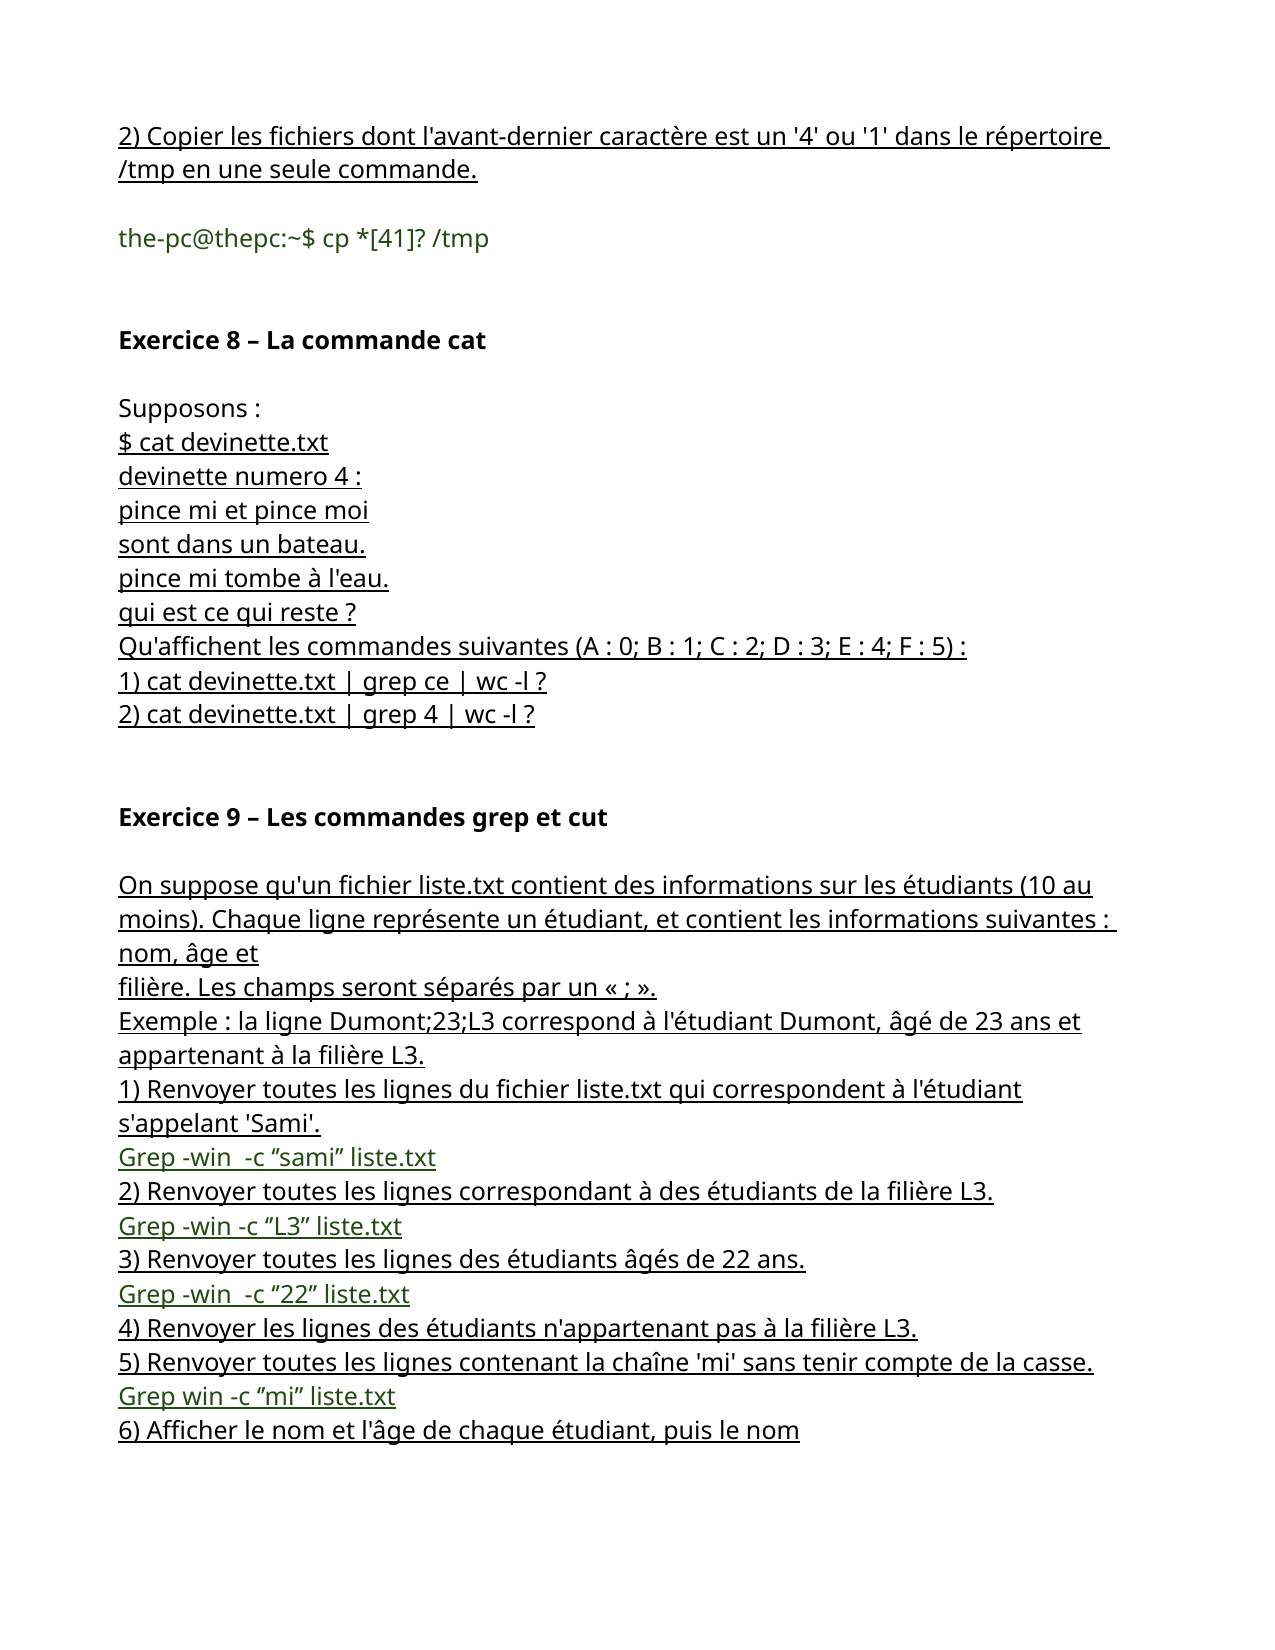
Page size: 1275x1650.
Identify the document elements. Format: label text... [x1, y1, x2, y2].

text Grep -win -c ‘’L3’’ liste.txt [118, 1208, 1157, 1242]
text Exercice 8 – La commande cat [118, 322, 1157, 357]
text Supposons : [118, 391, 1157, 425]
text On suppose qu'un fichier liste.txt contient des informations sur les étudiants (10 au [118, 867, 1157, 902]
text qui est ce qui reste ? [118, 595, 1157, 629]
text 3) Renvoyer toutes les lignes des étudiants âgés de 22 ans. [118, 1242, 1157, 1276]
text 2) Renvoyer toutes les lignes correspondant à des étudiants de la filière L3. [118, 1174, 1157, 1208]
text devinette numero 4 : [118, 459, 1157, 493]
text filière. Les champs seront séparés par un « ; ». [118, 970, 1157, 1004]
text appartenant à la filière L3. [118, 1038, 1157, 1072]
text 5) Renvoyer toutes les lignes contenant la chaîne 'mi' sans tenir compte de la casse. [118, 1344, 1157, 1378]
text $ cat devinette.txt [118, 425, 1157, 459]
text Qu'affichent les commandes suivantes (A : 0; B : 1; C : 2; D : 3; E : 4; F : 5) : [118, 629, 1157, 663]
text s'appelant 'Sami'. [118, 1106, 1157, 1140]
text 4) Renvoyer les lignes des étudiants n'appartenant pas à la filière L3. [118, 1310, 1157, 1344]
text Grep win -c ‘’mi’’ liste.txt [118, 1378, 1157, 1412]
text pince mi tombe à l'eau. [118, 561, 1157, 595]
text sont dans un bateau. [118, 527, 1157, 561]
text moins). Chaque ligne représente un étudiant, et contient les informations suivantes : nom, âge et [118, 902, 1157, 970]
text pince mi et pince moi [118, 493, 1157, 527]
text Grep -win -c ‘’sami’’ liste.txt [118, 1140, 1157, 1174]
text 1) cat devinette.txt | grep ce | wc -l ? [118, 663, 1157, 697]
text 1) Renvoyer toutes les lignes du fichier liste.txt qui correspondent à l'étudiant [118, 1072, 1157, 1106]
text the-pc@thepc:~$ cp *[41]? /tmp [118, 220, 1157, 254]
text Grep -win -c ‘’22’’ liste.txt [118, 1276, 1157, 1310]
text 2) Copier les fichiers dont l'avant-dernier caractère est un '4' ou '1' dans le répertoire /tmp en une seule commande. [118, 118, 1157, 186]
text Exercice 9 – Les commandes grep et cut [118, 799, 1157, 833]
text Exemple : la ligne Dumont;23;L3 correspond à l'étudiant Dumont, âgé de 23 ans et [118, 1004, 1157, 1038]
text 6) Afficher le nom et l'âge de chaque étudiant, puis le nom [118, 1412, 1157, 1447]
text 2) cat devinette.txt | grep 4 | wc -l ? [118, 697, 1157, 731]
